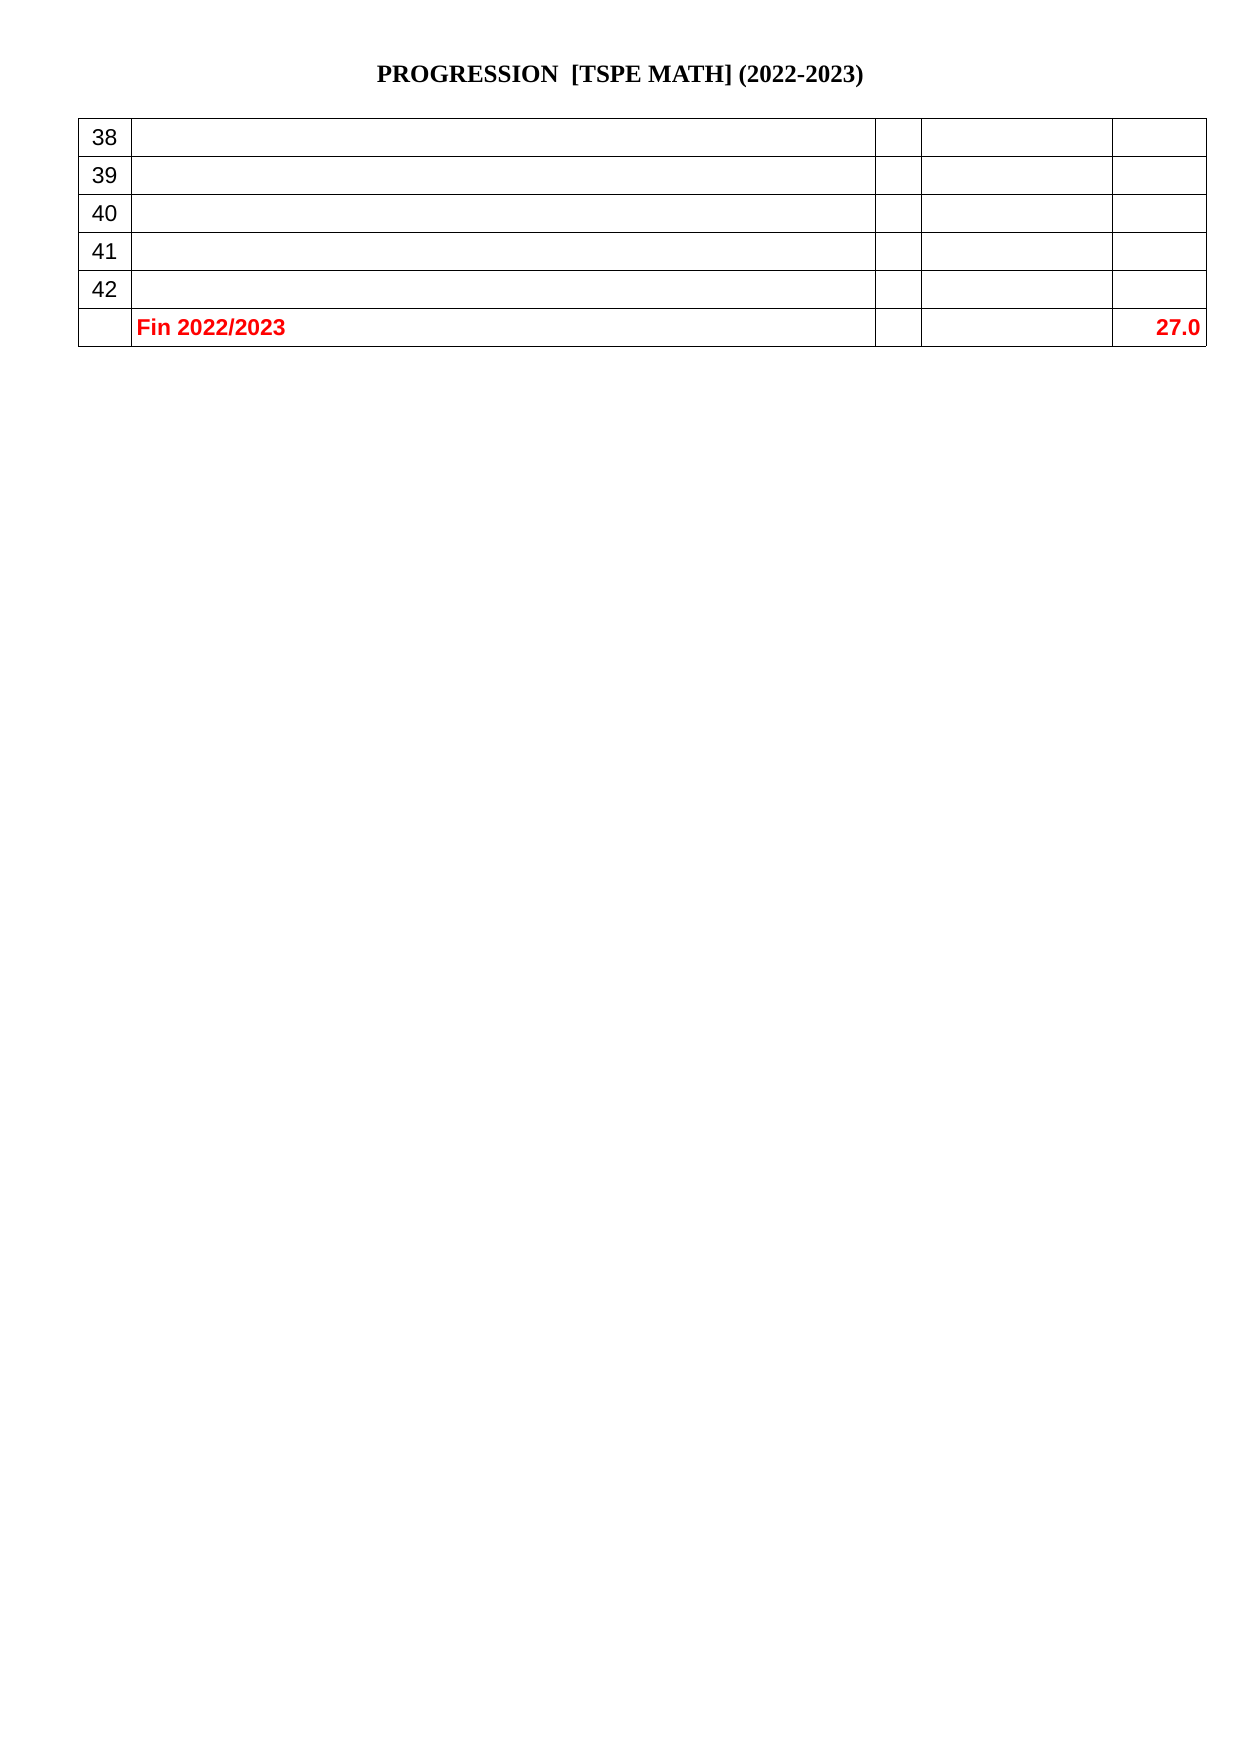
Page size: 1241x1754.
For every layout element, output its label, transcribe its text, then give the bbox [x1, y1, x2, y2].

table_cell [132, 119, 875, 156]
table_cell [132, 195, 875, 232]
table_cell [922, 233, 1112, 270]
table_cell [922, 309, 1112, 346]
table_cell [132, 233, 875, 270]
table_cell [876, 119, 921, 156]
table_cell [876, 233, 921, 270]
table_cell [1113, 271, 1206, 308]
table_cell [922, 195, 1112, 232]
table_cell 40 [79, 195, 131, 232]
table_cell [922, 119, 1112, 156]
table_cell [876, 195, 921, 232]
table_cell 27,0 [1113, 309, 1206, 346]
table_cell 39 [79, 157, 131, 194]
table_cell [132, 157, 875, 194]
table_cell [876, 309, 921, 346]
table_cell Fin 2022/2023 [132, 309, 875, 346]
table_cell [79, 309, 131, 346]
table_cell [876, 157, 921, 194]
table_cell [922, 157, 1112, 194]
table_cell [876, 271, 921, 308]
table_cell [922, 271, 1112, 308]
table_cell 38 [79, 119, 131, 156]
table_cell [1113, 195, 1206, 232]
table_cell 41 [79, 233, 131, 270]
table_cell 42 [79, 271, 131, 308]
table_cell [132, 271, 875, 308]
table_cell [1113, 157, 1206, 194]
table_cell [1113, 233, 1206, 270]
table_cell [1113, 119, 1206, 156]
